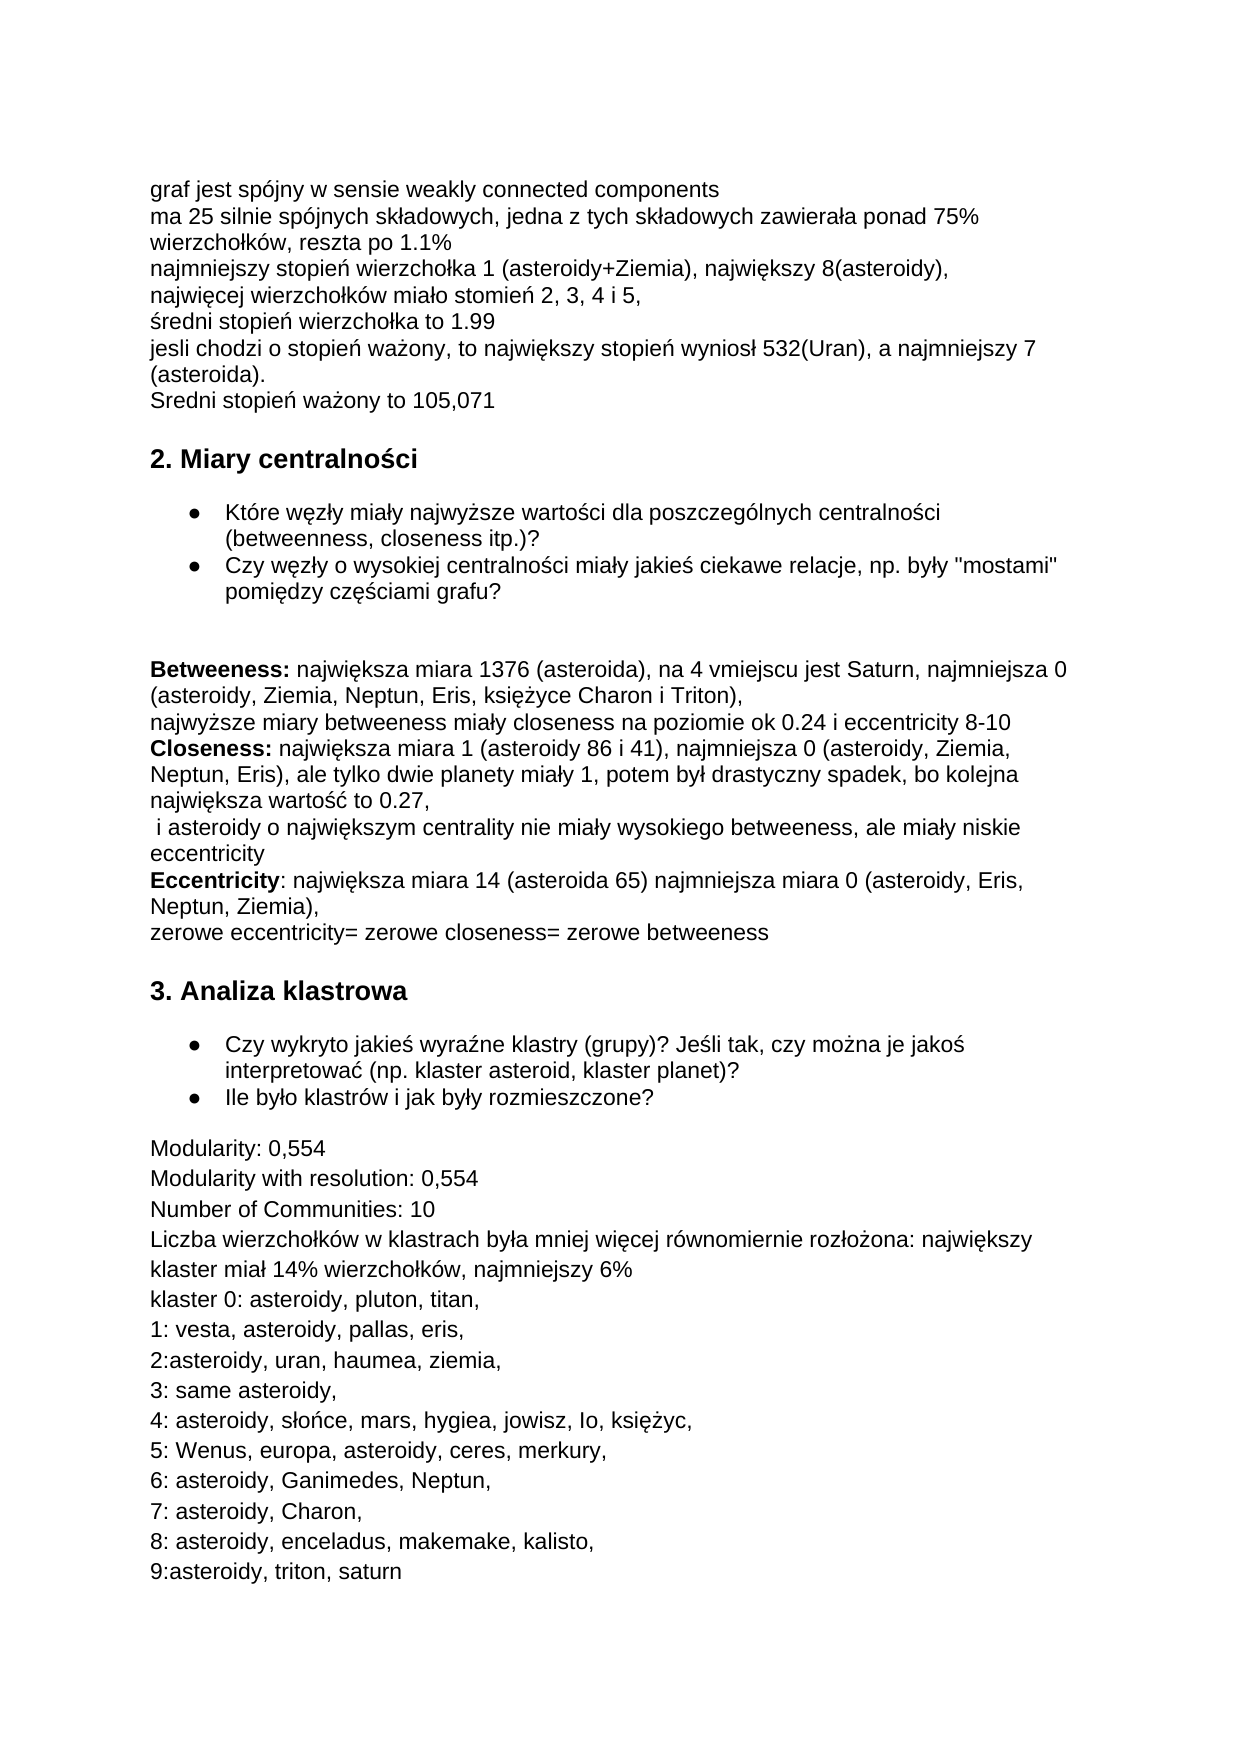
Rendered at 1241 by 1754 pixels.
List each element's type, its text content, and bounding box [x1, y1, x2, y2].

list Czy wykryto jakieś wyraźne klastry (grupy)? Jeśli tak, czy można je jakoś interpretować (np. klaster asteroid, klaster planet)? [187, 1031, 1090, 1084]
subtitle 3. Analiza klastrowa [150, 975, 1090, 1006]
text graf jest spójny w sensie weakly connected components ma 25 silnie spójnych składowych, jedna z tych składowych zawierała ponad 75% wierzchołków, reszta po 1.1% najmniejszy stopień wierzchołka 1 (asteroidy+Ziemia), największy 8(asteroidy), najwięcej wierzchołków miało stomień 2, 3, 4 i 5, średni stopień wierzchołka to 1.99 jesli chodzi o stopień ważony, to największy stopień wyniosł 532(Uran), a najmniejszy 7 (asteroida). Sredni stopień ważony to 105,071 [150, 150, 1090, 413]
text Modularity: 0,554 Modularity with resolution: 0,554 Number of Communities: 10 Liczba wierzchołków w klastrach była mniej więcej równomiernie rozłożona: największy klaster miał 14% wierzchołków, najmniejszy 6% klaster 0: asteroidy, pluton, titan, 1: vesta, asteroidy, pallas, eris, 2:asteroidy, uran, haumea, ziemia, 3: same asteroidy, 4: asteroidy, słońce, mars, hygiea, jowisz, Io, księżyc, 5: Wenus, europa, asteroidy, ceres, merkury, 6: asteroidy, Ganimedes, Neptun, 7: asteroidy, Charon, 8: asteroidy, enceladus, makemake, kalisto, 9:asteroidy, triton, saturn [150, 1135, 1090, 1584]
list Czy węzły o wysokiej centralności miały jakieś ciekawe relacje, np. były "mostami" pomiędzy częściami grafu? [187, 552, 1090, 604]
list Ile było klastrów i jak były rozmieszczone? [187, 1084, 1090, 1110]
list Które węzły miały najwyższe wartości dla poszczególnych centralności (betweenness, closeness itp.)? [187, 499, 1090, 552]
text Betweeness: największa miara 1376 (asteroida), na 4 vmiejscu jest Saturn, najmniejsza 0 (asteroidy, Ziemia, Neptun, Eris, księżyce Charon i Triton), najwyższe miary betweeness miały closeness na poziomie ok 0.24 i eccentricity 8-10 Closeness: największa miara 1 (asteroidy 86 i 41), najmniejsza 0 (asteroidy, Ziemia, Neptun, Eris), ale tylko dwie planety miały 1, potem był drastyczny spadek, bo kolejna największa wartość to 0.27, i asteroidy o największym centrality nie miały wysokiego betweeness, ale miały niskie eccentricity Eccentricity: największa miara 14 (asteroida 65) najmniejsza miara 0 (asteroidy, Eris, Neptun, Ziemia), zerowe eccentricity= zerowe closeness= zerowe betweeness [150, 629, 1090, 946]
subtitle 2. Miary centralności [150, 443, 1090, 474]
